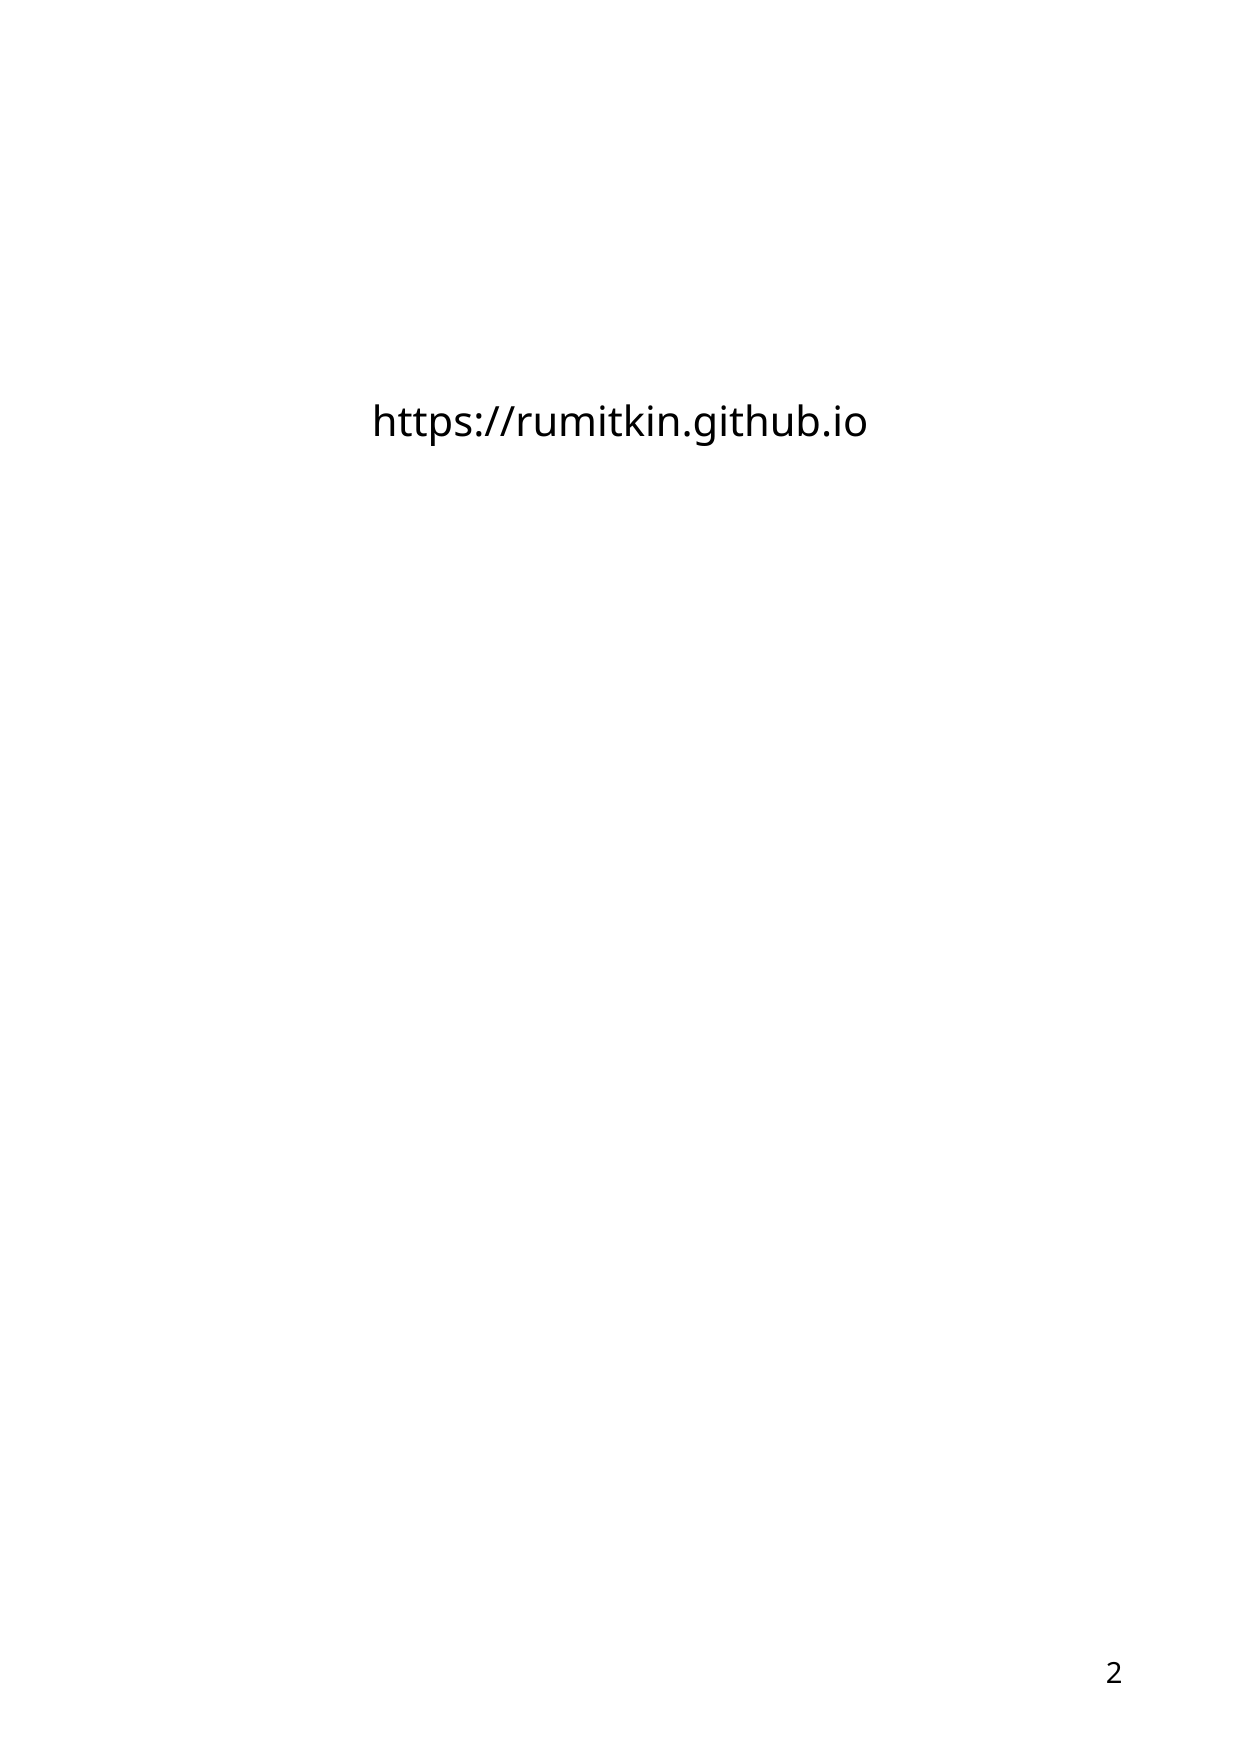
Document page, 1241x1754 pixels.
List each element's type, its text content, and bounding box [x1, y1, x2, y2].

text https://rumitkin.github.io [118, 392, 1122, 449]
